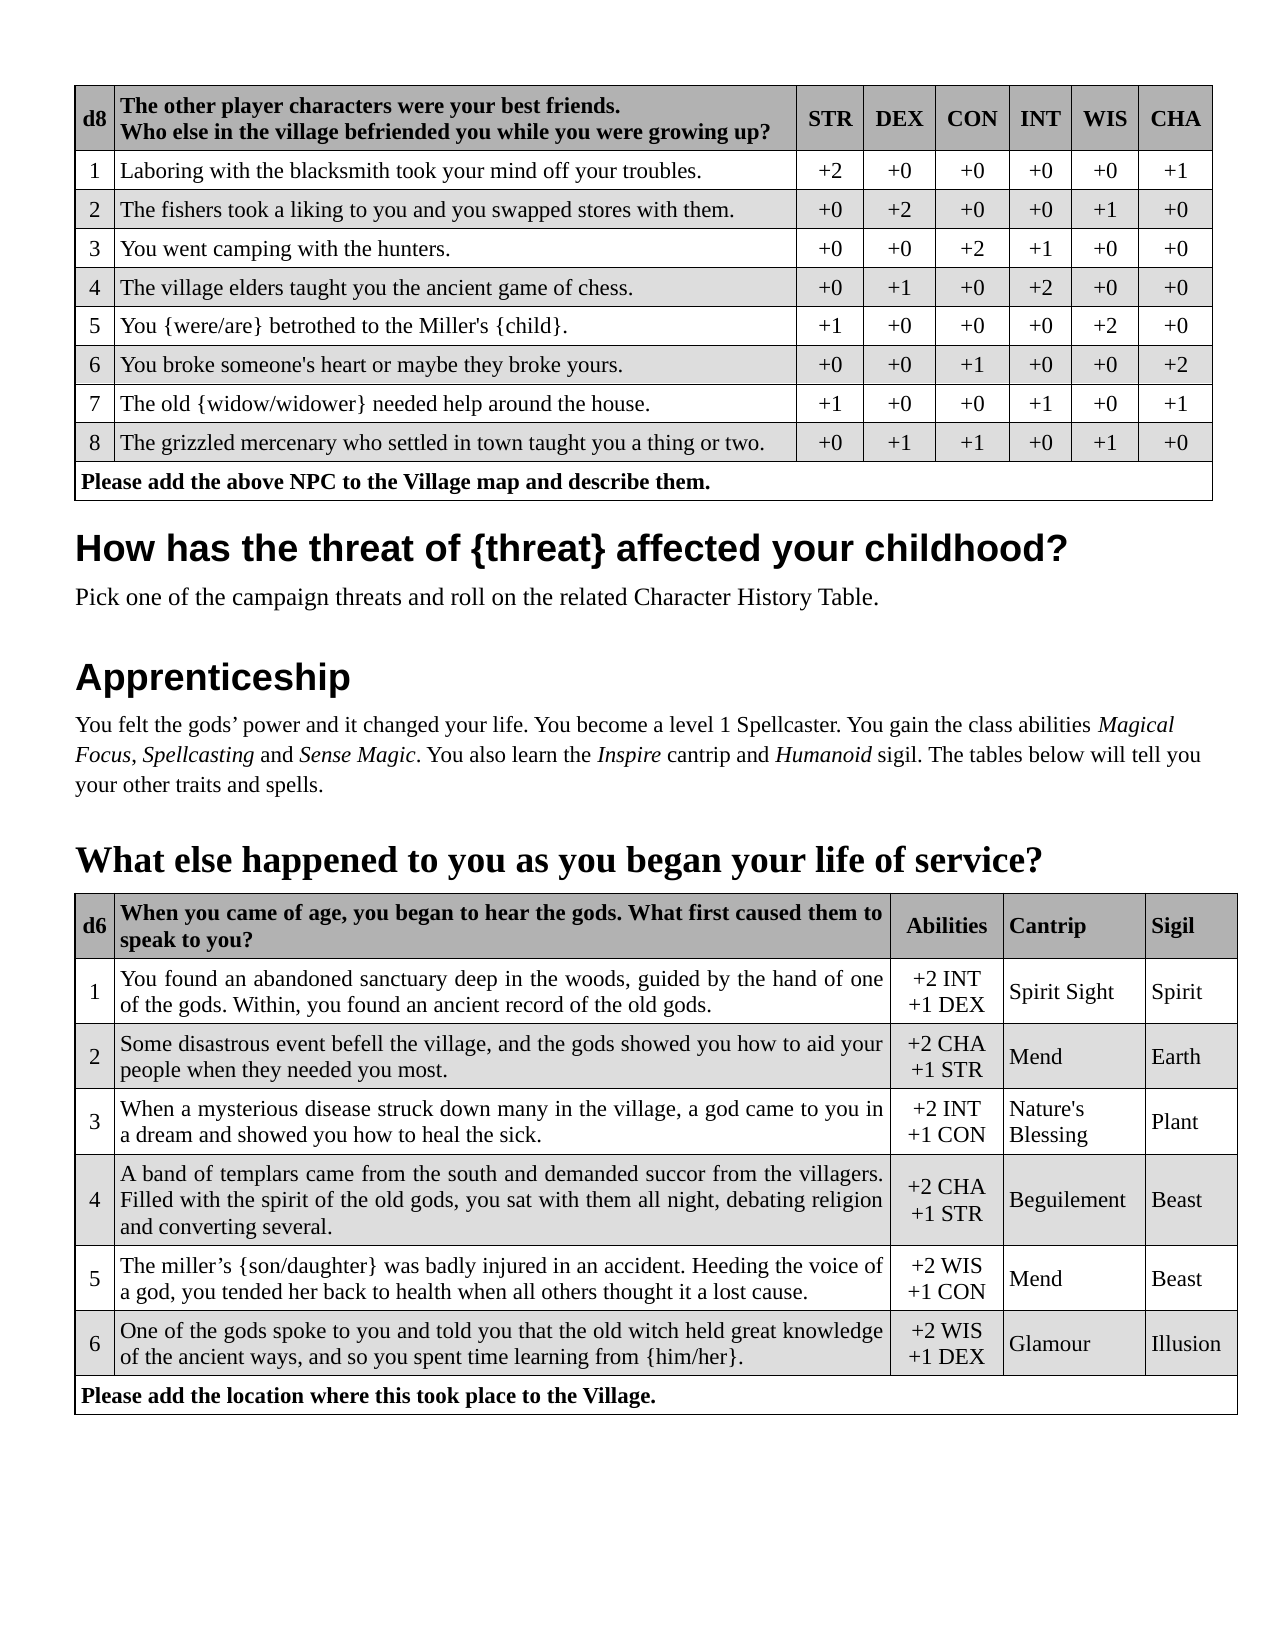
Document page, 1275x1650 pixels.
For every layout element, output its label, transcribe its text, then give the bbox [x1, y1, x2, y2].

text You felt the gods’ power and it changed your life. You become a level 1 Spellcaster. You gain the class abilities Magical Focus, Spellcasting and Sense Magic. You also learn the Inspire cantrip and Humanoid sigil. The tables below will tell you your other traits and spells. [75, 711, 1237, 798]
table_cell The old {widow/widower} needed help around the house. [115, 385, 796, 422]
table_cell +1 [936, 423, 1009, 461]
table_cell 8 [76, 423, 114, 461]
table_header Abilities [891, 894, 1003, 958]
table_cell +0 [864, 229, 935, 267]
table_cell +0 [1139, 190, 1212, 228]
table_cell 2 [76, 190, 114, 228]
table_cell +2 CHA +1 STR [891, 1155, 1003, 1245]
table_cell +2 [1072, 307, 1138, 344]
table_cell +0 [864, 151, 935, 189]
table_cell Spirit Sight [1004, 959, 1145, 1023]
table_cell +2 [797, 151, 863, 189]
table_cell +0 [1072, 346, 1138, 383]
table_cell When a mysterious disease struck down many in the village, a god came to you in a dream and showed you how to heal the sick. [115, 1089, 890, 1153]
table_cell You went camping with the hunters. [115, 229, 796, 267]
table_cell +1 [1010, 385, 1071, 422]
subtitle How has the threat of {threat} affected your childhood? [75, 526, 1237, 570]
table_header DEX [864, 86, 935, 150]
table_cell 3 [76, 1089, 114, 1153]
table_cell Please add the above NPC to the Village map and describe them. [76, 462, 1212, 500]
table_cell +0 [1010, 346, 1071, 383]
table_cell +0 [1010, 190, 1071, 228]
table_cell +0 [1010, 307, 1071, 344]
table_cell +2 CHA +1 STR [891, 1024, 1003, 1088]
table_cell +1 [1139, 385, 1212, 422]
table_header STR [797, 86, 863, 150]
table_header d8 [76, 86, 114, 150]
table_cell Beguilement [1004, 1155, 1145, 1245]
subtitle Apprenticeship [75, 655, 1237, 698]
table_header CHA [1139, 86, 1212, 150]
table_cell 2 [76, 1024, 114, 1088]
table_cell +1 [797, 307, 863, 344]
table_cell Mend [1004, 1246, 1145, 1310]
table_cell 6 [76, 346, 114, 383]
table_cell +2 [1139, 346, 1212, 383]
table_cell +0 [797, 423, 863, 461]
table_cell +1 [1072, 190, 1138, 228]
table_cell Laboring with the blacksmith took your mind off your troubles. [115, 151, 796, 189]
table_cell 5 [76, 1246, 114, 1310]
table_cell Glamour [1004, 1311, 1145, 1375]
table_cell +1 [864, 268, 935, 306]
table_cell A band of templars came from the south and demanded succor from the villagers. Filled with the spirit of the old gods, you sat with them all night, debating religion and converting several. [115, 1155, 890, 1245]
table_cell Please add the location where this took place to the Village. [76, 1376, 1237, 1414]
table_cell +0 [1139, 268, 1212, 306]
table_cell +2 [936, 229, 1009, 267]
table_cell +0 [864, 346, 935, 383]
table_cell +0 [797, 190, 863, 228]
table_cell +2 INT +1 DEX [891, 959, 1003, 1023]
table_cell +0 [797, 229, 863, 267]
table_cell +0 [936, 307, 1009, 344]
table_header Sigil [1146, 894, 1237, 958]
table_cell +0 [1010, 151, 1071, 189]
table_cell Beast [1146, 1246, 1237, 1310]
table_cell +2 [864, 190, 935, 228]
table_cell +0 [797, 346, 863, 383]
subtitle What else happened to you as you began your life of service? [75, 837, 1237, 880]
table_cell 6 [76, 1311, 114, 1375]
table_cell One of the gods spoke to you and told you that the old witch held great knowledge of the ancient ways, and so you spent time learning from {him/her}. [115, 1311, 890, 1375]
table_header d6 [76, 894, 114, 958]
table_cell 1 [76, 151, 114, 189]
table_cell Spirit [1146, 959, 1237, 1023]
table_cell The village elders taught you the ancient game of chess. [115, 268, 796, 306]
table_cell Plant [1146, 1089, 1237, 1153]
table_header Cantrip [1004, 894, 1145, 958]
table_cell +0 [1072, 151, 1138, 189]
table_cell +0 [1139, 423, 1212, 461]
table_cell +0 [936, 385, 1009, 422]
text Pick one of the campaign threats and roll on the related Character History Table. [75, 582, 1237, 611]
table_cell Nature's Blessing [1004, 1089, 1145, 1153]
table_cell You {were/are} betrothed to the Miller's {child}. [115, 307, 796, 344]
table_cell 1 [76, 959, 114, 1023]
table_cell Beast [1146, 1155, 1237, 1245]
table_cell +0 [1139, 229, 1212, 267]
table_header WIS [1072, 86, 1138, 150]
table_cell The fishers took a liking to you and you swapped stores with them. [115, 190, 796, 228]
table_cell You found an abandoned sanctuary deep in the woods, guided by the hand of one of the gods. Within, you found an ancient record of the old gods. [115, 959, 890, 1023]
table_cell You broke someone's heart or maybe they broke yours. [115, 346, 796, 383]
table_cell 3 [76, 229, 114, 267]
table_cell +0 [1072, 385, 1138, 422]
table_cell +2 INT +1 CON [891, 1089, 1003, 1153]
table_cell Earth [1146, 1024, 1237, 1088]
table_cell +1 [1139, 151, 1212, 189]
table_cell 4 [76, 268, 114, 306]
table_cell +2 [1010, 268, 1071, 306]
table_cell +0 [864, 385, 935, 422]
table_header CON [936, 86, 1009, 150]
table_cell +0 [1010, 423, 1071, 461]
table_cell +1 [797, 385, 863, 422]
table_cell +1 [1072, 423, 1138, 461]
table_header When you came of age, you began to hear the gods. What first caused them to speak to you? [115, 894, 890, 958]
table_cell 4 [76, 1155, 114, 1245]
table_header The other player characters were your best friends. Who else in the village befriended you while you were growing up? [115, 86, 796, 150]
table_cell Mend [1004, 1024, 1145, 1088]
table_cell +2 WIS +1 CON [891, 1246, 1003, 1310]
table_cell +0 [1139, 307, 1212, 344]
table_cell Some disastrous event befell the village, and the gods showed you how to aid your people when they needed you most. [115, 1024, 890, 1088]
table_cell +0 [936, 151, 1009, 189]
table_cell The grizzled mercenary who settled in town taught you a thing or two. [115, 423, 796, 461]
table_cell +0 [1072, 268, 1138, 306]
table_cell +0 [797, 268, 863, 306]
table_cell 5 [76, 307, 114, 344]
table_header INT [1010, 86, 1071, 150]
table_cell 7 [76, 385, 114, 422]
table_cell +0 [936, 190, 1009, 228]
table_cell +1 [1010, 229, 1071, 267]
table_cell +0 [1072, 229, 1138, 267]
table_cell +2 WIS +1 DEX [891, 1311, 1003, 1375]
table_cell +1 [936, 346, 1009, 383]
table_cell +1 [864, 423, 935, 461]
table_cell +0 [936, 268, 1009, 306]
table_cell +0 [864, 307, 935, 344]
table_cell Illusion [1146, 1311, 1237, 1375]
table_cell The miller’s {son/daughter} was badly injured in an accident. Heeding the voice of a god, you tended her back to health when all others thought it a lost cause. [115, 1246, 890, 1310]
